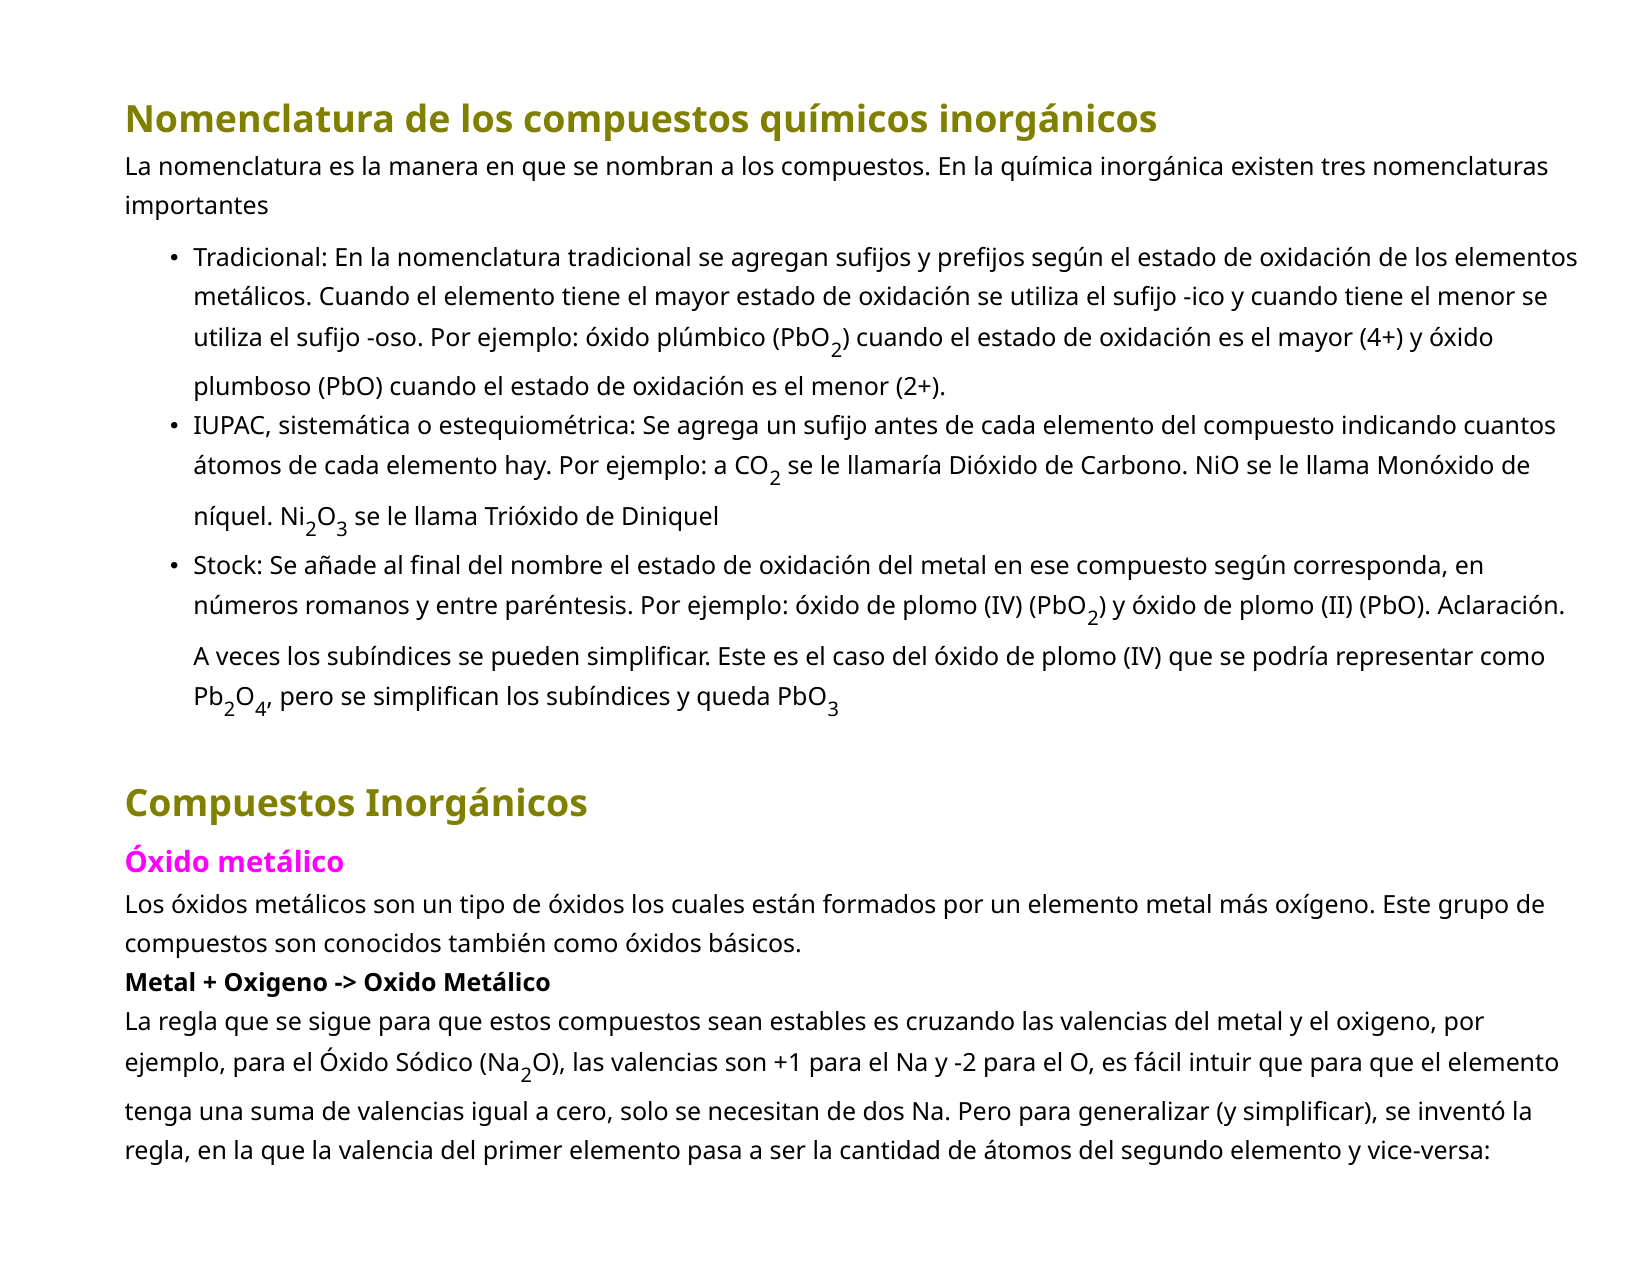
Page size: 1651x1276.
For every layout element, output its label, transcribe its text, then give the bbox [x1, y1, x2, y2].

list IUPAC, sistemática o estequiométrica: Se agrega un sufijo antes de cada elemento del compuesto indicando cuantos átomos de cada elemento hay. Por ejemplo: a CO2 se le llamaría Dióxido de Carbono. NiO se le llama Monóxido de níquel. Ni2O3 se le llama Trióxido de Diniquel [164, 401, 1591, 541]
subtitle Óxido metálico [118, 835, 1591, 880]
list Stock: Se añade al final del nombre el estado de oxidación del metal en ese compuesto según corresponda, en números romanos y entre paréntesis. Por ejemplo: óxido de plomo (IV) (PbO2) y óxido de plomo (II) (PbO). Aclaración. A veces los subíndices se pueden simplificar. Este es el caso del óxido de plomo (IV) que se podría representar como Pb2O4, pero se simplifican los subíndices y queda PbO3 [164, 541, 1591, 729]
list Tradicional: En la nomenclatura tradicional se agregan sufijos y prefijos según el estado de oxidación de los elementos metálicos. Cuando el elemento tiene el mayor estado de oxidación se utiliza el sufijo -ico y cuando tiene el menor se utiliza el sufijo -oso. Por ejemplo: óxido plúmbico (PbO2) cuando el estado de oxidación es el mayor (4+) y óxido plumboso (PbO) cuando el estado de oxidación es el menor (2+). [164, 233, 1591, 401]
text La nomenclatura es la manera en que se nombran a los compuestos. En la química inorgánica existen tres nomenclaturas importantes [118, 142, 1591, 228]
text Los óxidos metálicos son un tipo de óxidos los cuales están formados por un elemento metal más oxígeno. Este grupo de compuestos son conocidos también como óxidos básicos. Metal + Oxigeno -> Oxido Metálico La regla que se sigue para que estos compuestos sean estables es cruzando las valencias del metal y el oxigeno, por ejemplo, para el Óxido Sódico (Na2O), las valencias son +1 para el Na y -2 para el O, es fácil intuir que para que el elemento tenga una suma de valencias igual a cero, solo se necesitan de dos Na. Pero para generalizar (y simplificar), se inventó la regla, en la que la valencia del primer elemento pasa a ser la cantidad de átomos del segundo elemento y vice-versa: [118, 880, 1591, 1173]
subtitle Nomenclatura de los compuestos químicos inorgánicos [118, 86, 1591, 142]
subtitle Compuestos Inorgánicos [118, 769, 1591, 827]
